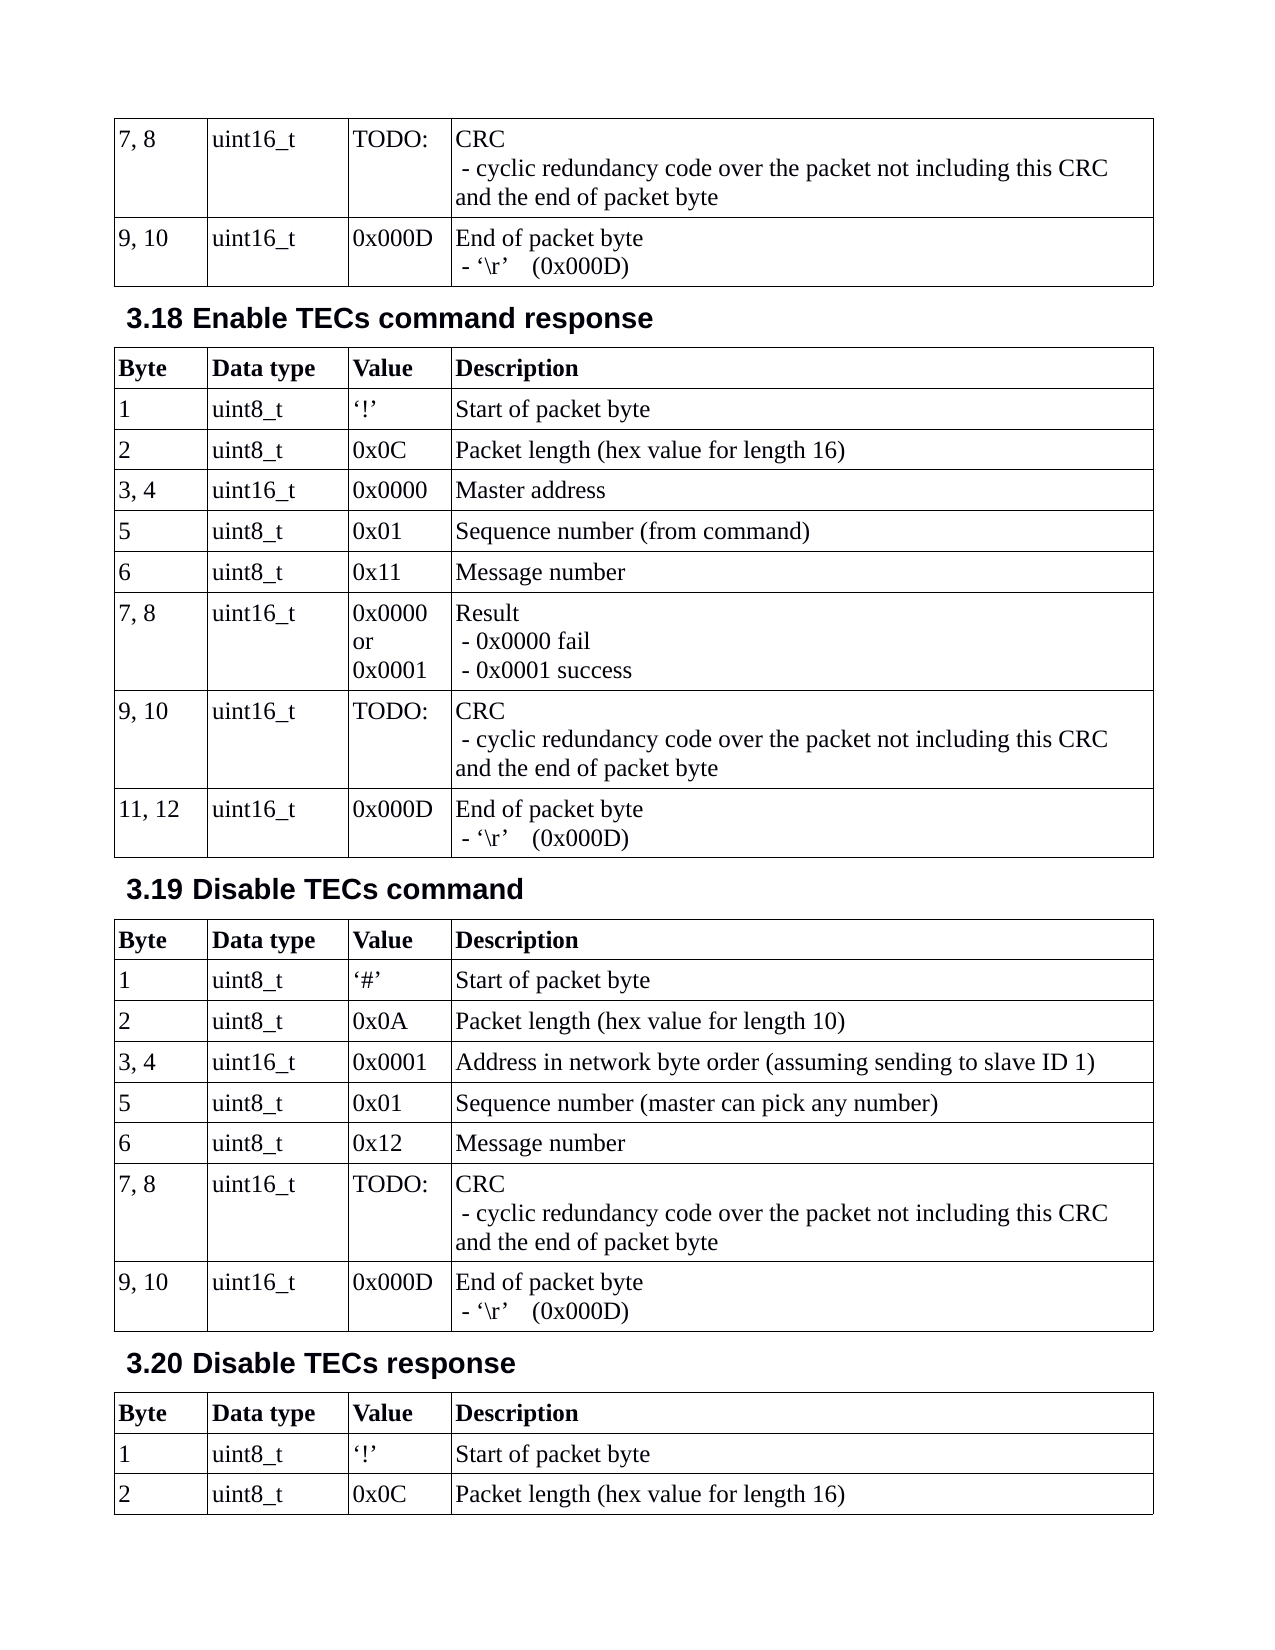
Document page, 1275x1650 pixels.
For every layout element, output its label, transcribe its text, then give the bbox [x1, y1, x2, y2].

table_header Description [452, 348, 1153, 388]
table_header Byte [115, 1393, 207, 1432]
table_cell uint16_t [208, 470, 348, 510]
table_cell 0x0A [349, 1001, 451, 1041]
table_header Data type [208, 920, 348, 959]
table_cell 0x11 [349, 552, 451, 591]
subtitle Disable TECs response [118, 1346, 1157, 1379]
table_cell 0x0000 or 0x0001 [349, 593, 451, 689]
table_cell Start of packet byte [452, 960, 1153, 1000]
table_cell uint8_t [208, 1083, 348, 1122]
table_cell Address in network byte order (assuming sending to slave ID 1) [452, 1042, 1153, 1081]
table_header Value [349, 920, 451, 959]
table_cell Master address [452, 470, 1153, 510]
table_header Value [349, 348, 451, 388]
table_cell 0x000D [349, 1262, 451, 1331]
table_cell uint16_t [208, 691, 348, 788]
table_cell ‘#’ [349, 960, 451, 1000]
table_cell TODO: [349, 119, 451, 216]
table_cell 0x0001 [349, 1042, 451, 1081]
table_cell Packet length (hex value for length 10) [452, 1001, 1153, 1041]
table_cell uint16_t [208, 789, 348, 857]
table_cell uint16_t [208, 1262, 348, 1331]
table_cell 0x0C [349, 1474, 451, 1514]
table_cell uint8_t [208, 960, 348, 1000]
table_cell 0x0C [349, 430, 451, 469]
table_cell uint16_t [208, 218, 348, 286]
table_cell Message number [452, 552, 1153, 591]
table_cell 0x000D [349, 789, 451, 857]
table_header Description [452, 1393, 1153, 1432]
table_header Description [452, 920, 1153, 959]
table_cell 11, 12 [115, 789, 207, 857]
table_cell 2 [115, 1474, 207, 1514]
table_cell Start of packet byte [452, 1434, 1153, 1473]
table_cell uint16_t [208, 1164, 348, 1261]
subtitle Disable TECs command [118, 872, 1157, 906]
table_cell TODO: [349, 691, 451, 788]
table_cell Packet length (hex value for length 16) [452, 430, 1153, 469]
subtitle Enable TECs command response [118, 301, 1157, 334]
table_cell 7, 8 [115, 1164, 207, 1261]
table_cell ‘!’ [349, 389, 451, 428]
table_cell uint8_t [208, 1474, 348, 1514]
table_cell Result - 0x0000 fail - 0x0001 success [452, 593, 1153, 689]
table_cell 0x000D [349, 218, 451, 286]
table_cell 7, 8 [115, 593, 207, 689]
table_cell CRC - cyclic redundancy code over the packet not including this CRC and the end of packet byte [452, 119, 1153, 216]
table_header Byte [115, 920, 207, 959]
table_header Byte [115, 348, 207, 388]
table_cell uint8_t [208, 389, 348, 428]
table_cell uint8_t [208, 511, 348, 551]
table_cell 6 [115, 1123, 207, 1163]
table_cell 1 [115, 389, 207, 428]
table_cell 0x12 [349, 1123, 451, 1163]
table_cell uint8_t [208, 430, 348, 469]
table_cell 1 [115, 1434, 207, 1473]
table_cell End of packet byte - ‘\r’ (0x000D) [452, 218, 1153, 286]
table_cell End of packet byte - ‘\r’ (0x000D) [452, 1262, 1153, 1331]
table_cell uint8_t [208, 1434, 348, 1473]
table_cell 9, 10 [115, 218, 207, 286]
table_cell 9, 10 [115, 1262, 207, 1331]
table_cell uint16_t [208, 593, 348, 689]
table_cell Sequence number (from command) [452, 511, 1153, 551]
table_cell CRC - cyclic redundancy code over the packet not including this CRC and the end of packet byte [452, 691, 1153, 788]
table_cell 0x01 [349, 1083, 451, 1122]
table_cell uint16_t [208, 119, 348, 216]
table_cell uint8_t [208, 1123, 348, 1163]
table_cell ‘!’ [349, 1434, 451, 1473]
table_header Data type [208, 1393, 348, 1432]
table_header Value [349, 1393, 451, 1432]
table_cell Packet length (hex value for length 16) [452, 1474, 1153, 1514]
table_cell TODO: [349, 1164, 451, 1261]
table_cell Start of packet byte [452, 389, 1153, 428]
table_cell 3, 4 [115, 470, 207, 510]
table_cell 0x01 [349, 511, 451, 551]
table_cell uint16_t [208, 1042, 348, 1081]
table_cell 2 [115, 430, 207, 469]
table_cell 3, 4 [115, 1042, 207, 1081]
table_cell 5 [115, 1083, 207, 1122]
table_cell Message number [452, 1123, 1153, 1163]
table_cell 9, 10 [115, 691, 207, 788]
table_cell Sequence number (master can pick any number) [452, 1083, 1153, 1122]
table_cell 6 [115, 552, 207, 591]
table_cell 0x0000 [349, 470, 451, 510]
table_header Data type [208, 348, 348, 388]
table_cell 7, 8 [115, 119, 207, 216]
table_cell uint8_t [208, 552, 348, 591]
table_cell 1 [115, 960, 207, 1000]
table_cell 5 [115, 511, 207, 551]
table_cell CRC - cyclic redundancy code over the packet not including this CRC and the end of packet byte [452, 1164, 1153, 1261]
table_cell 2 [115, 1001, 207, 1041]
table_cell End of packet byte - ‘\r’ (0x000D) [452, 789, 1153, 857]
table_cell uint8_t [208, 1001, 348, 1041]
